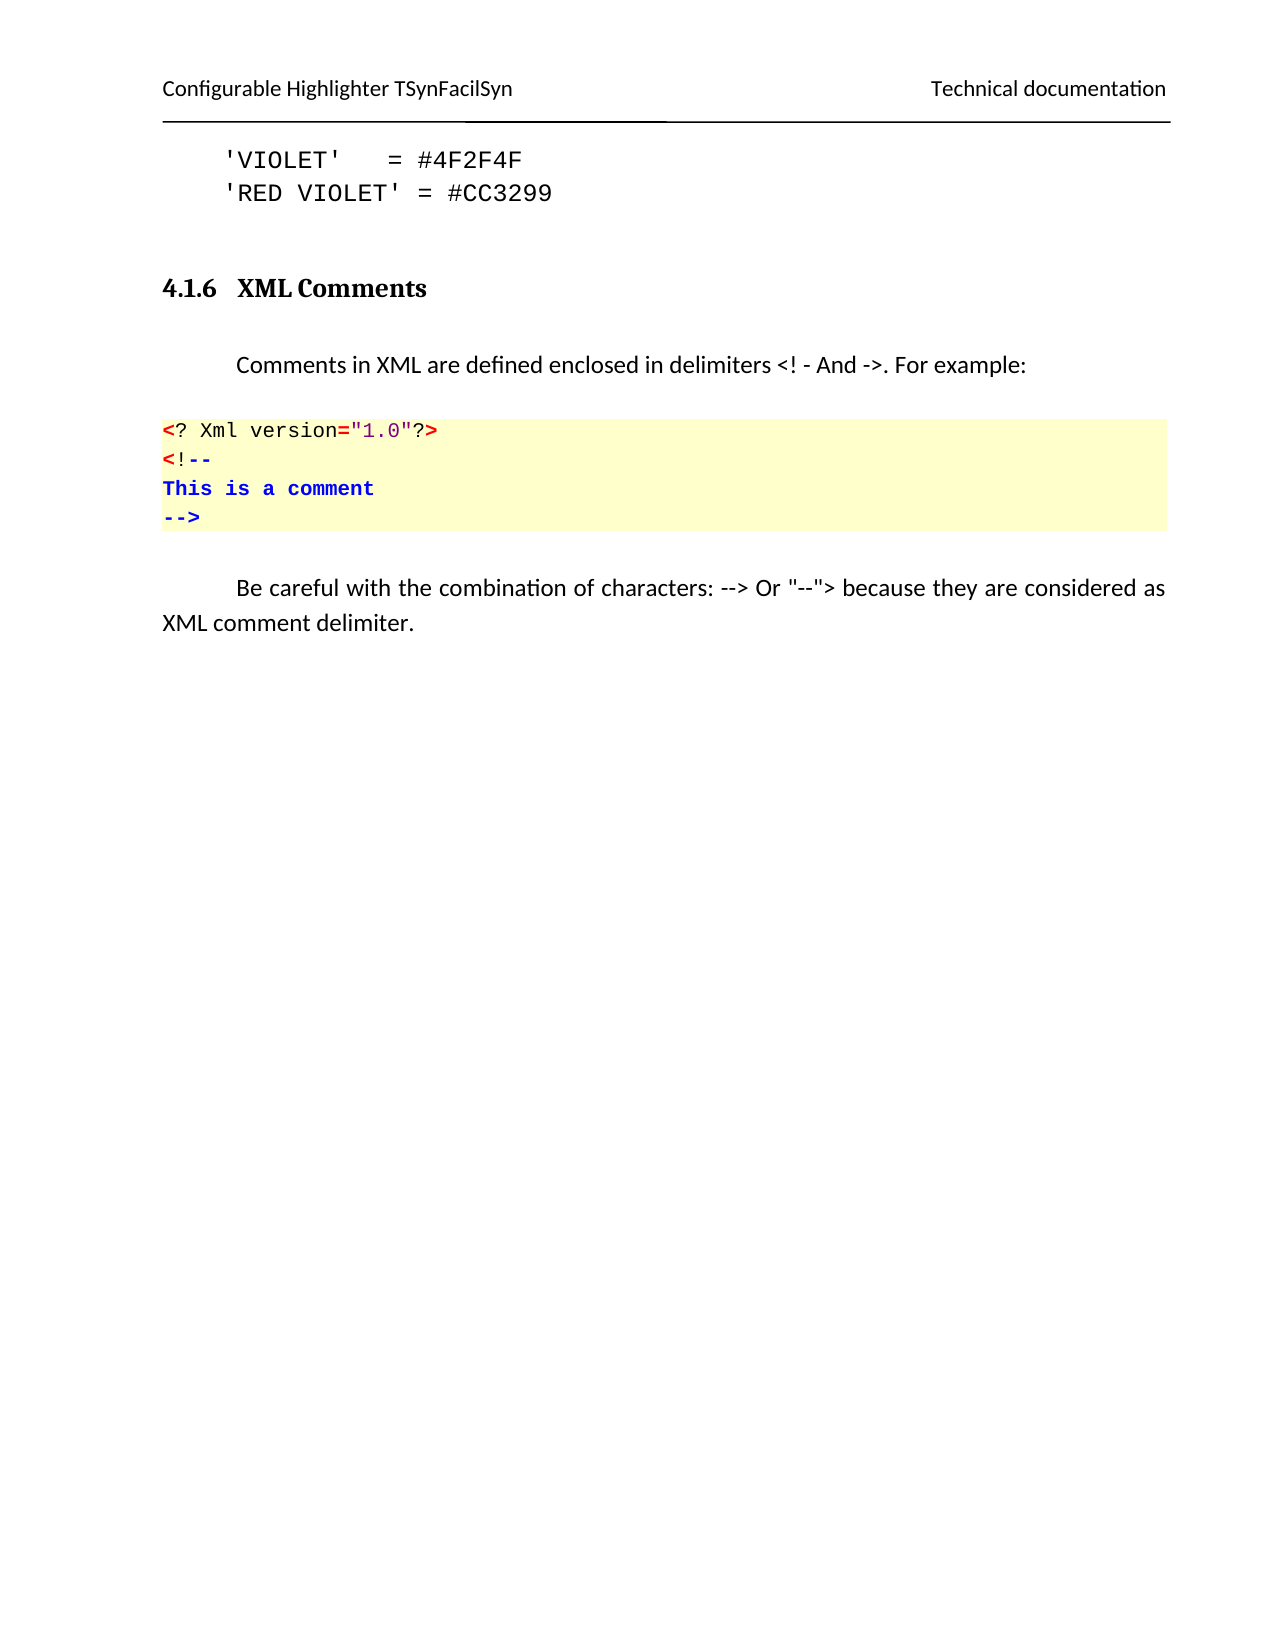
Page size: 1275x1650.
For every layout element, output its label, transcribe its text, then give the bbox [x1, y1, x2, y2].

text <? Xml version="1.0"?> [162, 419, 1167, 443]
text 'VIOLET' = #4F2F4F [162, 148, 1167, 176]
text Comments in XML are defined enclosed in delimiters <! - And ->. For example: [162, 349, 1167, 380]
text 'RED VIOLET' = #CC3299 [162, 180, 1167, 208]
text <!-- [162, 449, 1167, 472]
subtitle XML Comments [162, 273, 1167, 304]
text Be careful with the combination of characters: --> Or "--"> because they are considered as XML comment delimiter. [162, 572, 1167, 637]
text This is a comment [162, 478, 1167, 502]
text --> [162, 507, 1167, 531]
